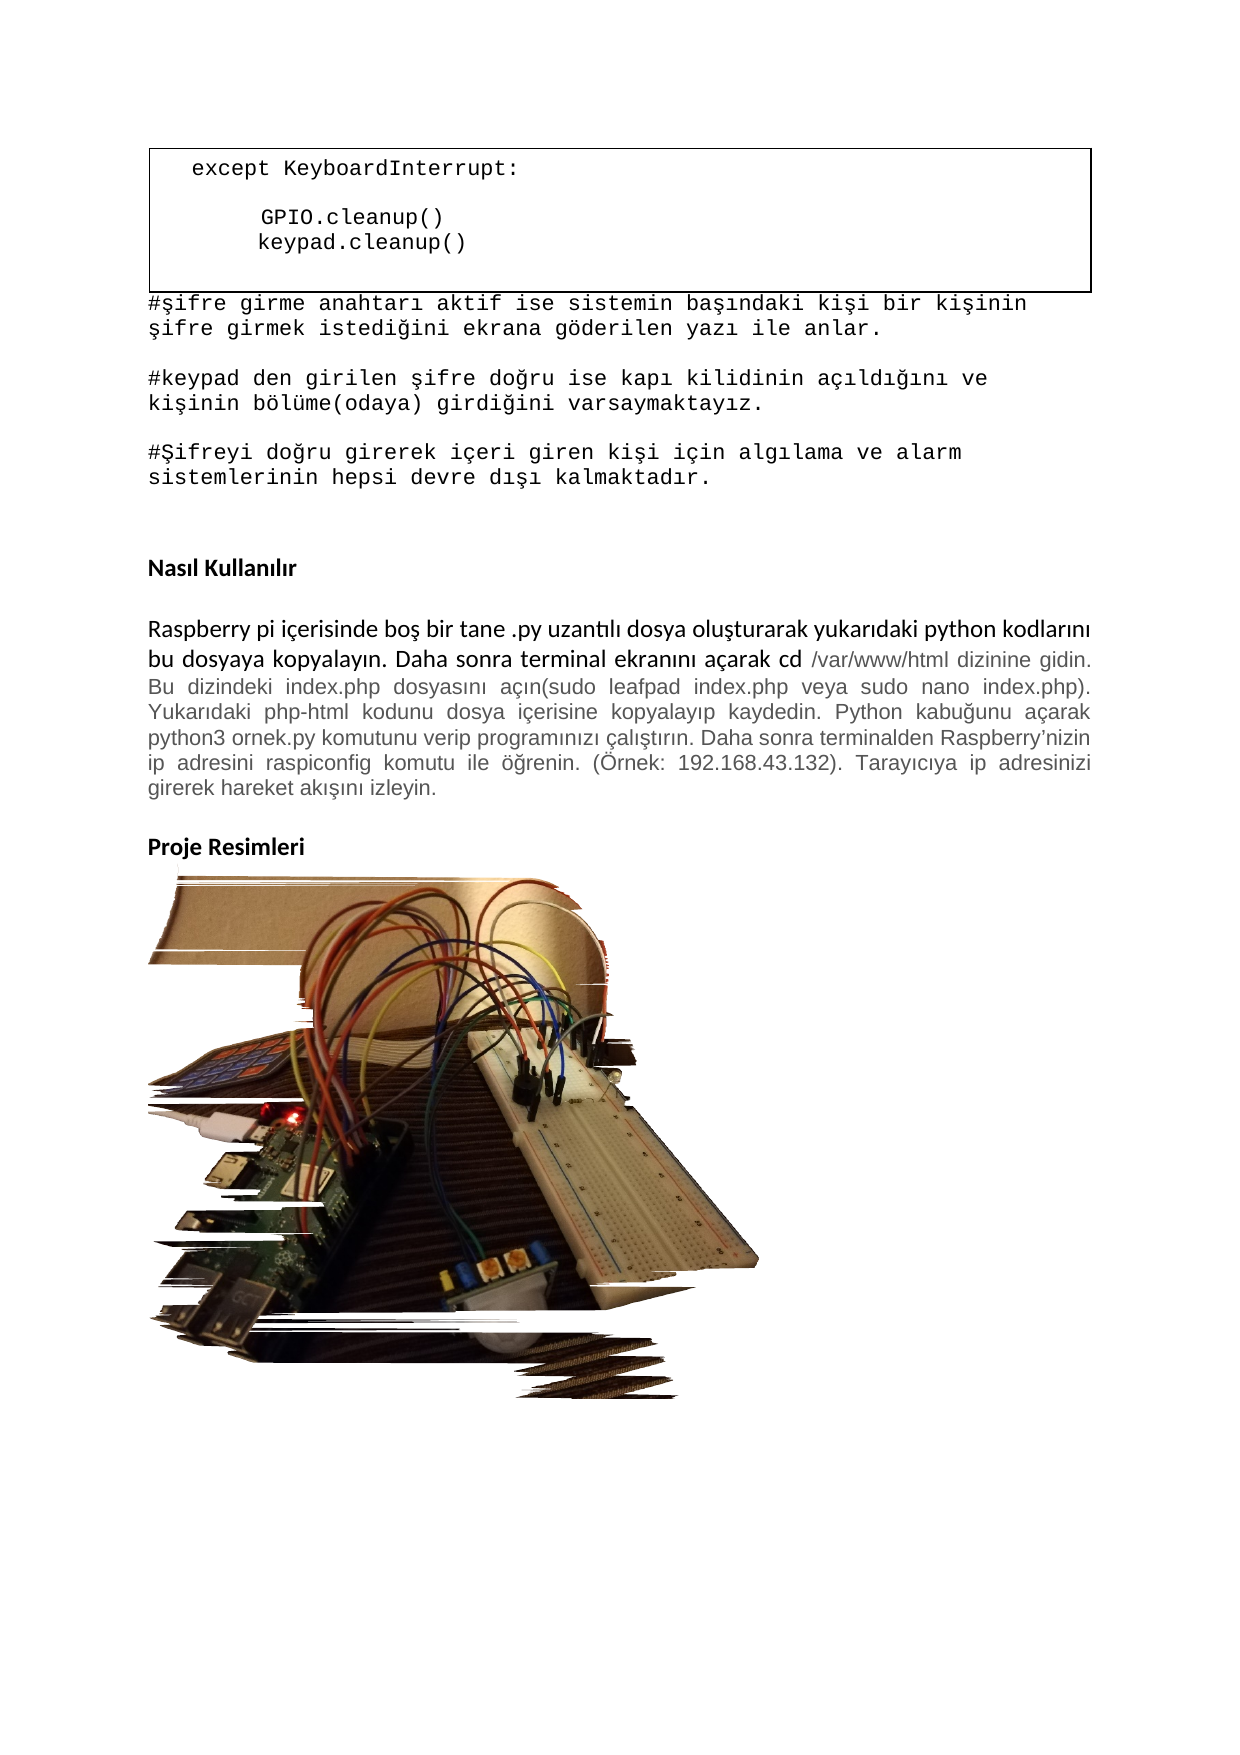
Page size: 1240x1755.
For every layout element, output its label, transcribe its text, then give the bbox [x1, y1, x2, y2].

text except KeyboardInterrupt: [165, 157, 1075, 181]
text Proje Resimleri [148, 831, 1092, 861]
text #keypad den girilen şifre doğru ise kapı kilidinin açıldığını ve kişinin bölüme(odaya) girdiğini varsaymaktayız. [148, 367, 1092, 417]
text Raspberry pi içerisinde boş bir tane .py uzantılı dosya oluşturarak yukarıdaki python kodlarını bu dosyaya kopyalayın. Daha sonra terminal ekranını açarak cd /var/www/html dizinine gidin. Bu dizindeki index.php dosyasını açın(sudo leafpad index.php veya sudo nano index.php). Yukarıdaki php-html kodunu dosya içerisine kopyalayıp kaydedin. Python kabuğunu açarak python3 ornek.py komutunu verip programınızı çalıştırın. Daha sonra terminalden Raspberry’nizin ip adresini raspiconfig komutu ile öğrenin. (Örnek: 192.168.43.132). Tarayıcıya ip adresinizi girerek hareket akışını izleyin. [148, 613, 1092, 800]
text keypad.cleanup() [165, 231, 1075, 256]
text GPIO.cleanup() [165, 206, 1075, 231]
text #şifre girme anahtarı aktif ise sistemin başındaki kişi bir kişinin şifre girmek istediğini ekrana göderilen yazı ile anlar. [148, 201, 1092, 342]
text #Şifreyi doğru girerek içeri giren kişi için algılama ve alarm sistemlerinin hepsi devre dışı kalmaktadır. [148, 441, 1092, 491]
text Nasıl Kullanılır [148, 552, 1092, 582]
